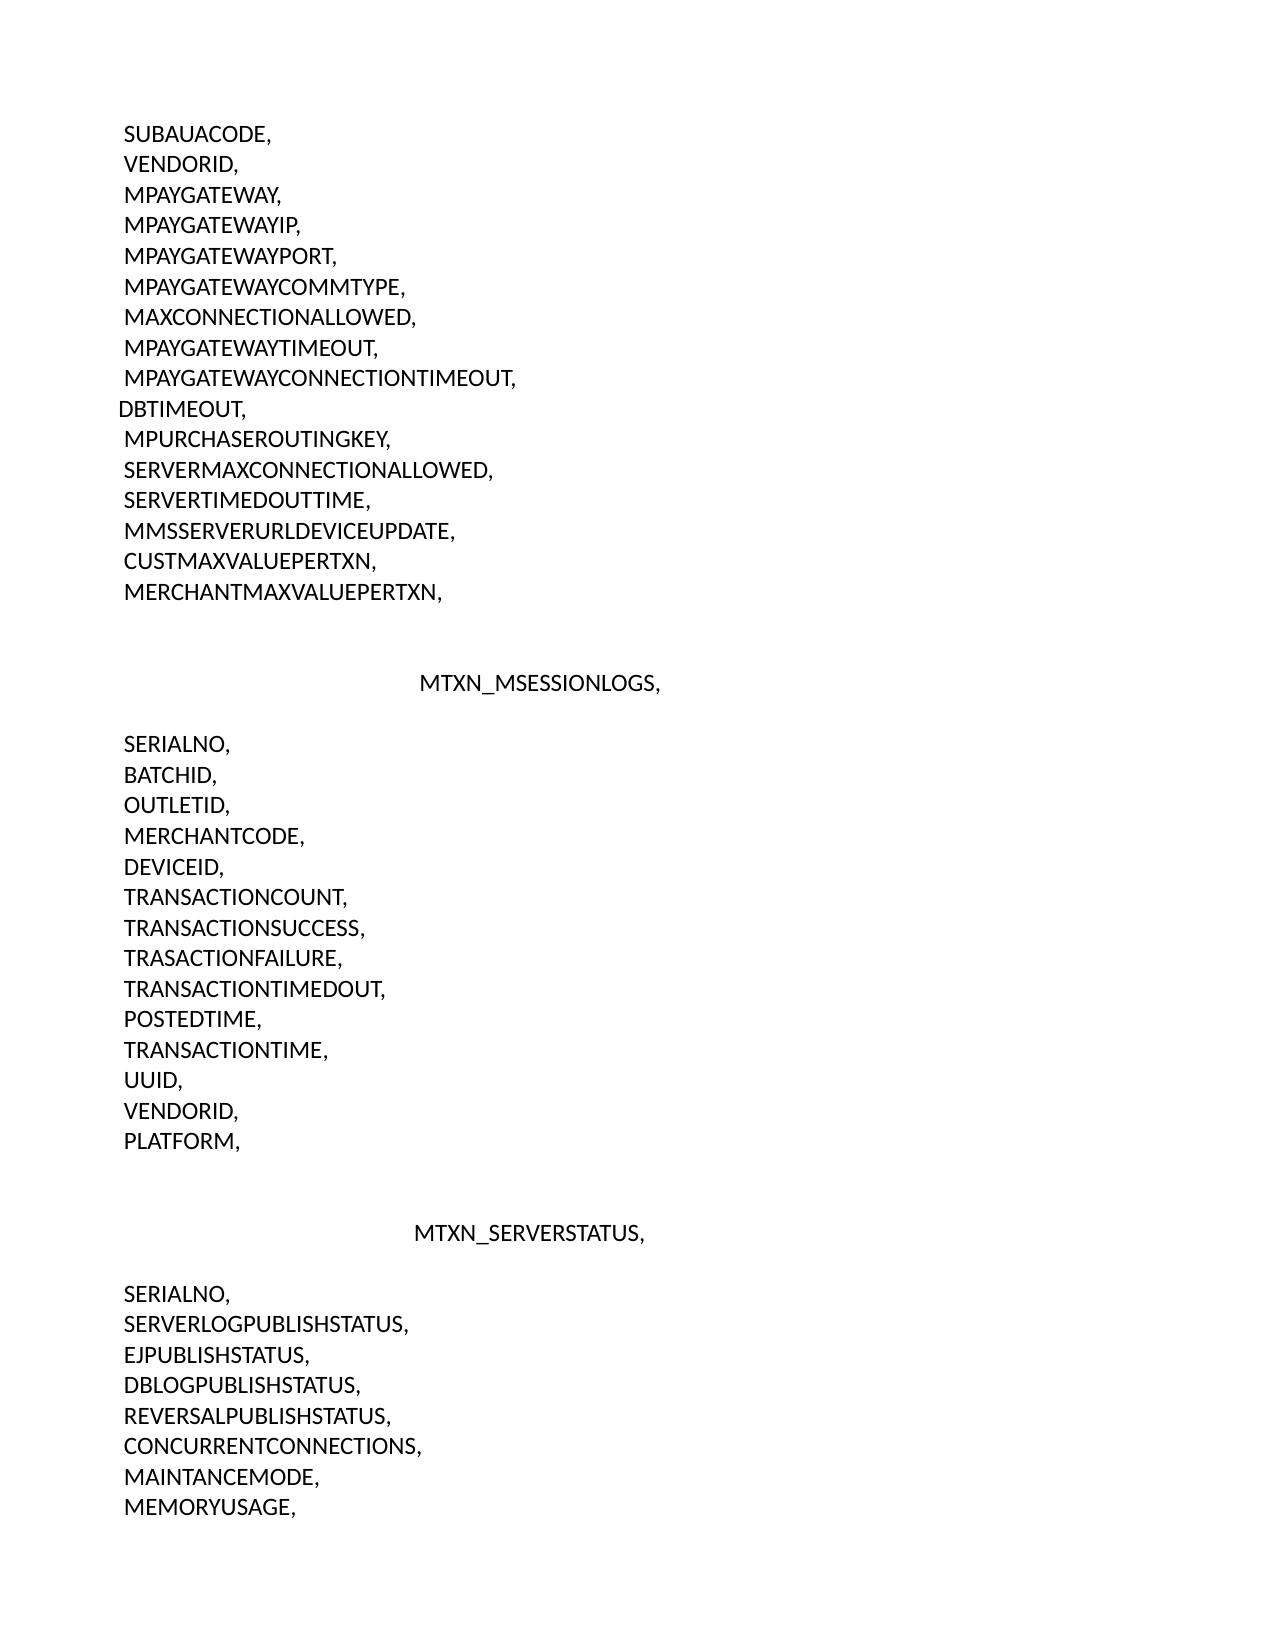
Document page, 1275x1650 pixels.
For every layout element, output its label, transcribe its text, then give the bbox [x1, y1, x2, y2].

text CONCURRENTCONNECTIONS, [118, 1431, 1157, 1461]
text VENDORID, [118, 149, 1157, 179]
text EJPUBLISHSTATUS, [118, 1339, 1157, 1369]
text MERCHANTMAXVALUEPERTXN, [118, 576, 1157, 606]
text SERVERTIMEDOUTTIME, [118, 484, 1157, 515]
text MPAYGATEWAYCONNECTIONTIMEOUT, [118, 362, 1157, 393]
text MTXN_MSESSIONLOGS, [118, 667, 1157, 698]
text REVERSALPUBLISHSTATUS, [118, 1400, 1157, 1431]
text MPURCHASEROUTINGKEY, [118, 423, 1157, 454]
text TRASACTIONFAILURE, [118, 942, 1157, 973]
text MPAYGATEWAYTIMEOUT, [118, 332, 1157, 362]
text MMSSERVERURLDEVICEUPDATE, [118, 515, 1157, 545]
text BATCHID, [118, 759, 1157, 789]
text MAINTANCEMODE, [118, 1461, 1157, 1492]
text SERIALNO, [118, 1278, 1157, 1308]
text VENDORID, [118, 1095, 1157, 1125]
text TRANSACTIONTIME, [118, 1034, 1157, 1064]
text MPAYGATEWAYIP, [118, 210, 1157, 240]
text UUID, [118, 1064, 1157, 1095]
text MPAYGATEWAY, [118, 179, 1157, 210]
text DEVICEID, [118, 851, 1157, 881]
text MPAYGATEWAYCOMMTYPE, [118, 271, 1157, 301]
text DBLOGPUBLISHSTATUS, [118, 1369, 1157, 1400]
text MAXCONNECTIONALLOWED, [118, 301, 1157, 332]
text SERVERMAXCONNECTIONALLOWED, [118, 454, 1157, 484]
text POSTEDTIME, [118, 1003, 1157, 1034]
text SUBAUACODE, [118, 118, 1157, 149]
text MTXN_SERVERSTATUS, [118, 1217, 1157, 1247]
text TRANSACTIONTIMEDOUT, [118, 973, 1157, 1003]
text SERVERLOGPUBLISHSTATUS, [118, 1308, 1157, 1339]
text CUSTMAXVALUEPERTXN, [118, 545, 1157, 576]
text TRANSACTIONSUCCESS, [118, 912, 1157, 942]
text OUTLETID, [118, 789, 1157, 820]
text MEMORYUSAGE, [118, 1492, 1157, 1522]
text MERCHANTCODE, [118, 820, 1157, 851]
text MPAYGATEWAYPORT, [118, 240, 1157, 271]
text DBTIMEOUT, [118, 393, 1157, 423]
text PLATFORM, [118, 1125, 1157, 1156]
text SERIALNO, [118, 728, 1157, 759]
text TRANSACTIONCOUNT, [118, 881, 1157, 912]
